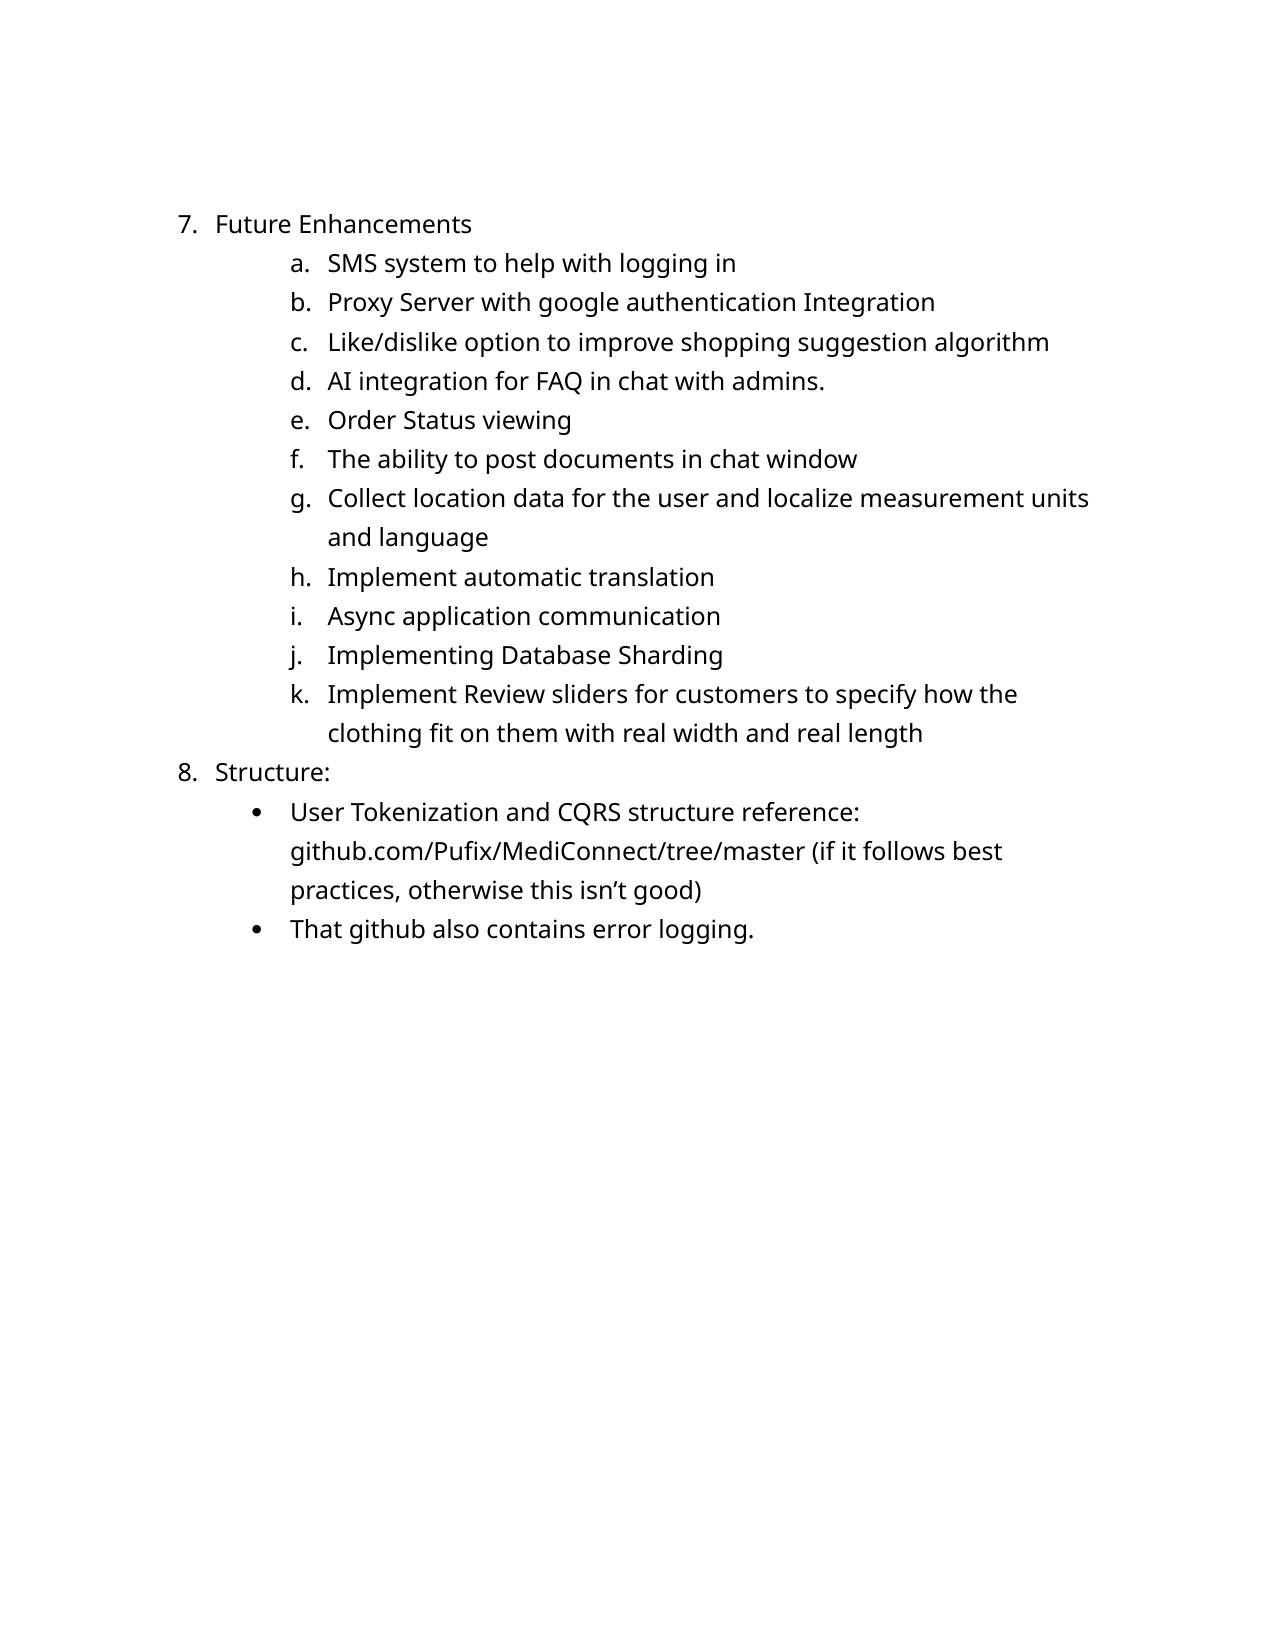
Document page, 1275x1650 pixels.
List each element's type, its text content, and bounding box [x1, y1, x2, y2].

list AI integration for FAQ in chat with admins. [290, 363, 1098, 397]
list Future Enhancements [177, 207, 1098, 241]
list Async application communication [290, 598, 1098, 632]
list Structure: [177, 755, 1098, 789]
list Implementing Database Sharding [290, 638, 1098, 672]
list Implement automatic translation [290, 559, 1098, 593]
list Implement Review sliders for customers to specify how the clothing fit on them with real width and real length [290, 677, 1098, 750]
list Order Status viewing [290, 403, 1098, 437]
list Collect location data for the user and localize measurement units and language [290, 481, 1098, 554]
list That github also contains error logging. [252, 912, 1098, 946]
list SMS system to help with logging in [290, 246, 1098, 280]
list Like/dislike option to improve shopping suggestion algorithm [290, 324, 1098, 358]
list User Tokenization and CQRS structure reference: github.com/Pufix/MediConnect/tree/master (if it follows best practices, otherwise this isn’t good) [252, 794, 1098, 907]
list Proxy Server with google authentication Integration [290, 285, 1098, 319]
list The ability to post documents in chat window [290, 442, 1098, 476]
